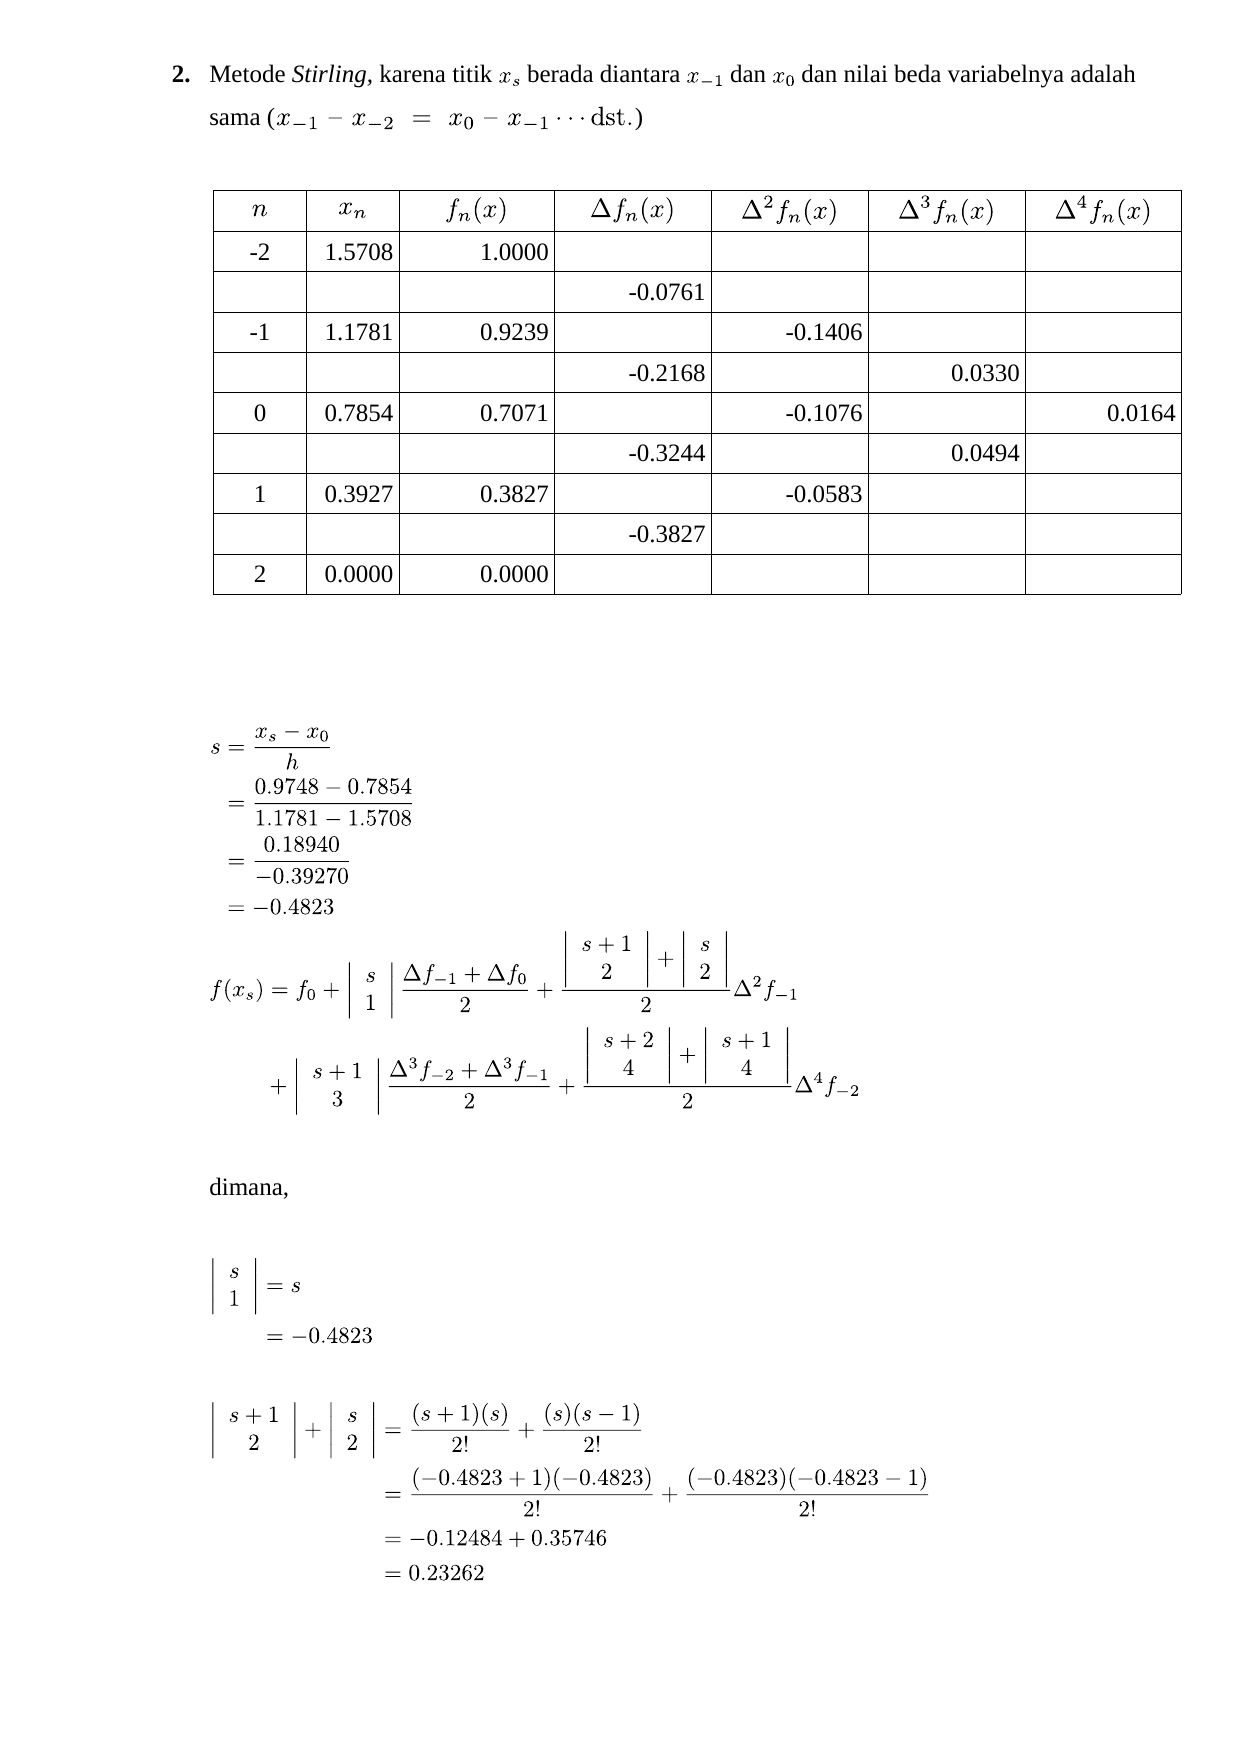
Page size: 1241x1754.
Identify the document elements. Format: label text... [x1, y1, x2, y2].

table_cell 0.0164 [1026, 393, 1181, 433]
table_cell [1026, 474, 1181, 513]
table_cell [1026, 555, 1181, 594]
table_cell [555, 232, 711, 271]
table_cell [307, 353, 399, 392]
table_cell [1026, 434, 1181, 473]
table_cell -0.3827 [555, 514, 711, 553]
table_cell 0.0494 [869, 434, 1025, 473]
table_cell [869, 393, 1025, 433]
table_cell 0.3827 [400, 474, 554, 513]
table_cell [400, 434, 554, 473]
table_cell [1026, 232, 1181, 271]
table_cell -1 [214, 313, 306, 352]
table_cell [307, 514, 399, 553]
table_header [712, 191, 868, 231]
table_cell [214, 272, 306, 312]
table_cell [307, 272, 399, 312]
table_cell 0 [214, 393, 306, 433]
table_cell [712, 434, 868, 473]
table_cell 1.1781 [307, 313, 399, 352]
table_cell 0.0000 [307, 555, 399, 594]
table_cell [307, 434, 399, 473]
table_cell 1.0000 [400, 232, 554, 271]
table_cell [869, 313, 1025, 352]
table_cell -0.2168 [555, 353, 711, 392]
list Metode Stirling, karena titik berada diantara dan dan nilai beda variabelnya adalah sama () [172, 59, 1181, 132]
table_header [307, 191, 399, 231]
table_cell [712, 272, 868, 312]
table_cell -0.0761 [555, 272, 711, 312]
table_header [214, 191, 306, 231]
table_cell 0.9239 [400, 313, 554, 352]
table_cell [1026, 514, 1181, 553]
table_cell 0.7071 [400, 393, 554, 433]
table_cell 2 [214, 555, 306, 594]
table_cell [1026, 272, 1181, 312]
table_cell [1026, 313, 1181, 352]
table_cell [712, 514, 868, 553]
table_cell [869, 474, 1025, 513]
table_cell [1026, 353, 1181, 392]
table_cell [555, 313, 711, 352]
table_cell 1 [214, 474, 306, 513]
table_cell [712, 232, 868, 271]
table_cell [214, 514, 306, 553]
table_cell [712, 353, 868, 392]
table_cell [555, 555, 711, 594]
table_cell -0.1076 [712, 393, 868, 433]
table_cell [400, 514, 554, 553]
table_cell 0.0000 [400, 555, 554, 594]
table_cell [214, 353, 306, 392]
table_header [400, 191, 554, 231]
table_cell 0.0330 [869, 353, 1025, 392]
table_cell [214, 434, 306, 473]
table_cell -0.0583 [712, 474, 868, 513]
table_cell [869, 232, 1025, 271]
table_cell 1.5708 [307, 232, 399, 271]
table_header [869, 191, 1025, 231]
table_cell 0.3927 [307, 474, 399, 513]
table_cell [712, 555, 868, 594]
table_cell [869, 555, 1025, 594]
table_cell [555, 474, 711, 513]
table_cell [869, 514, 1025, 553]
table_cell 0.7854 [307, 393, 399, 433]
table_cell [869, 272, 1025, 312]
table_cell [400, 353, 554, 392]
table_cell -0.3244 [555, 434, 711, 473]
table_cell -0.1406 [712, 313, 868, 352]
table_cell [400, 272, 554, 312]
table_header [1026, 191, 1181, 231]
table_cell -2 [214, 232, 306, 271]
list dimana, [172, 1172, 1181, 1201]
table_header [555, 191, 711, 231]
table_cell [555, 393, 711, 433]
